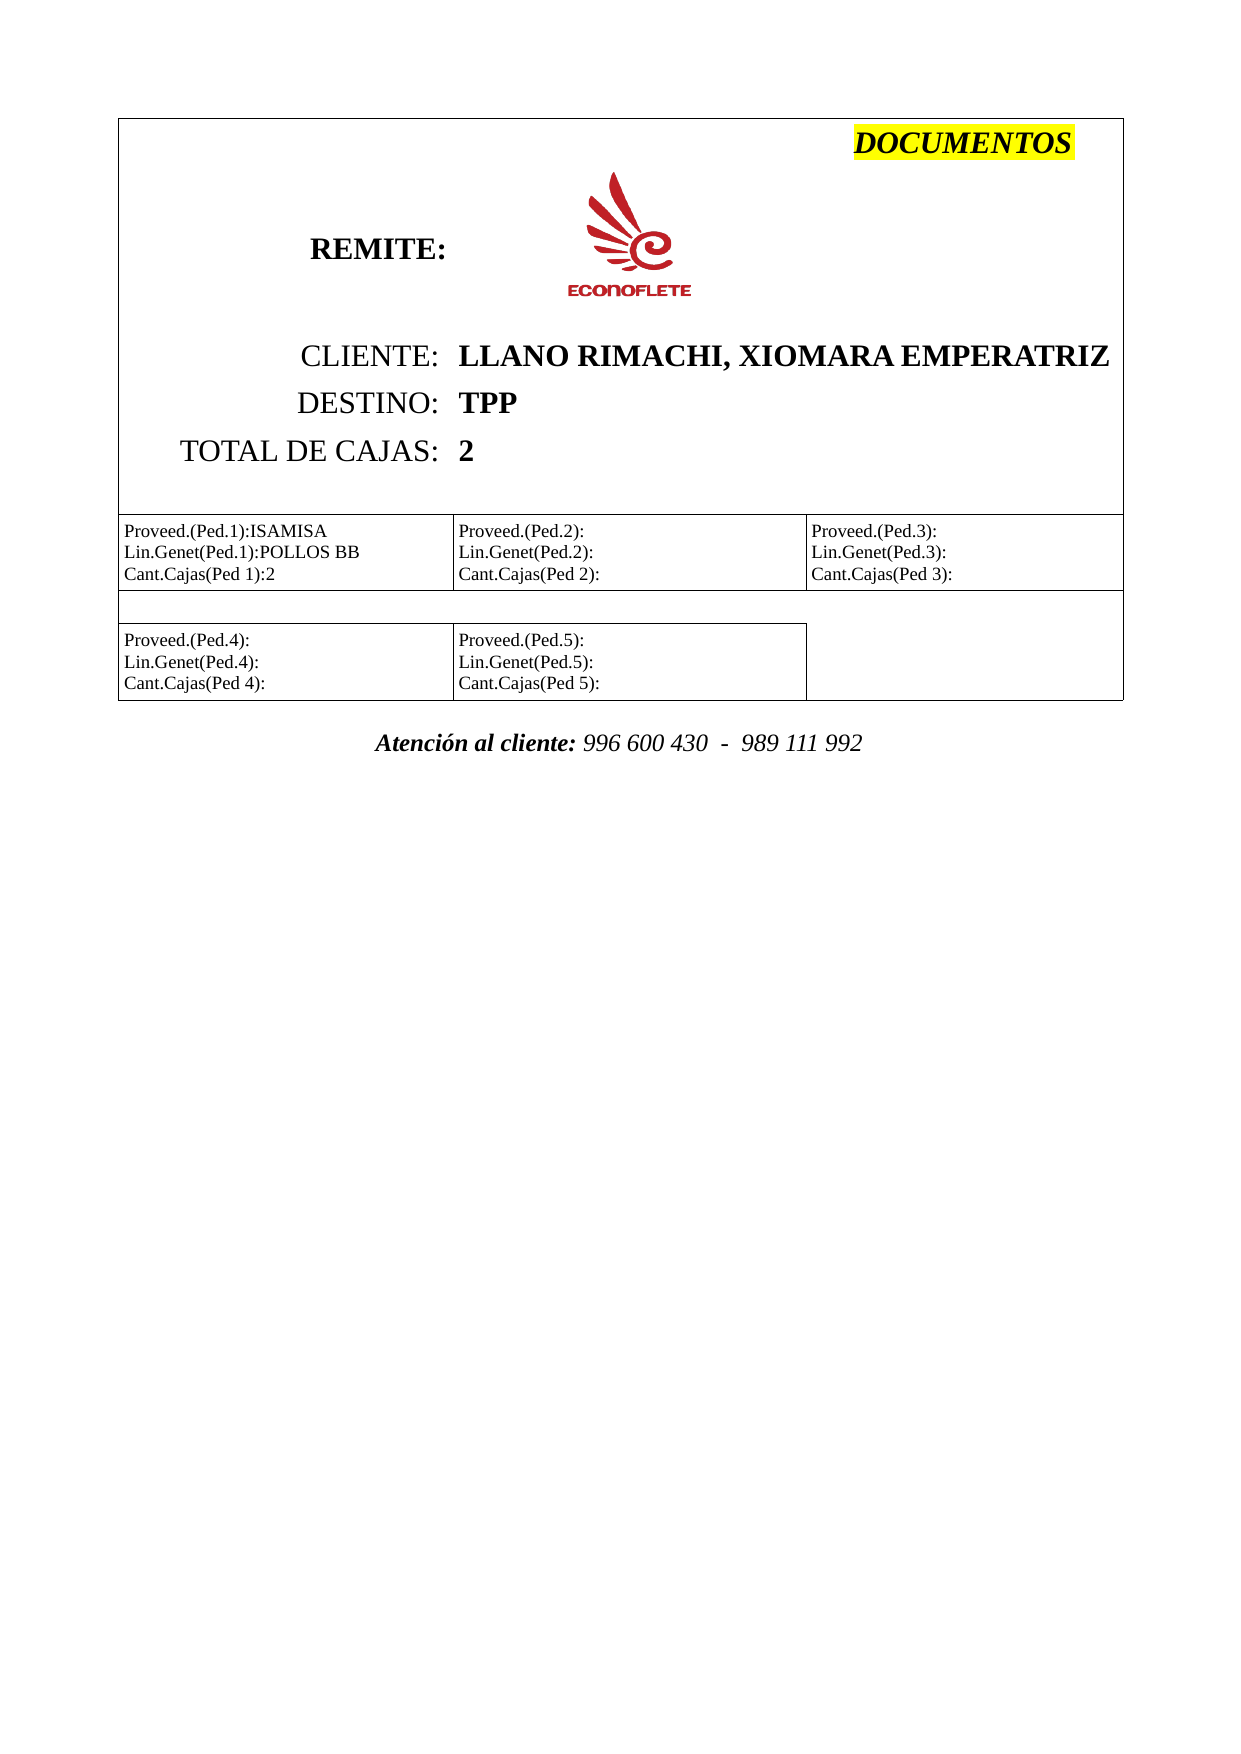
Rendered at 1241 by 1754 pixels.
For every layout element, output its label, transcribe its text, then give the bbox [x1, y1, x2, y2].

table_cell [119, 591, 453, 623]
table_cell LLANO RIMACHI, XIOMARA EMPERATRIZ [453, 332, 1123, 379]
table_cell [806, 379, 1123, 426]
table_cell CLIENTE: [119, 332, 453, 379]
table_cell Proveed.(Ped.3): Lin.Genet(Ped.3): Cant.Cajas(Ped 3): [807, 515, 1123, 590]
table_cell DESTINO: [119, 379, 453, 426]
text Atención al cliente: 996 600 430 - 989 111 992 [118, 728, 1122, 757]
table_header DOCUMENTOS [806, 119, 1123, 166]
table_cell TPP [453, 379, 806, 426]
table_header [119, 119, 453, 166]
table_cell [453, 474, 806, 514]
table_cell [119, 474, 453, 514]
table_cell Proveed.(Ped.1):ISAMISA Lin.Genet(Ped.1):POLLOS BB Cant.Cajas(Ped 1):2 [119, 515, 453, 590]
table_cell 2 [453, 426, 1123, 474]
table_cell Proveed.(Ped.5): Lin.Genet(Ped.5): Cant.Cajas(Ped 5): [454, 624, 806, 699]
table_cell [806, 166, 1123, 332]
table_cell Proveed.(Ped.2): Lin.Genet(Ped.2): Cant.Cajas(Ped 2): [454, 515, 806, 590]
table_cell [453, 166, 806, 332]
table_cell [807, 623, 1123, 699]
table_cell Proveed.(Ped.4): Lin.Genet(Ped.4): Cant.Cajas(Ped 4): [119, 624, 453, 699]
table_cell [806, 591, 1123, 623]
table_cell TOTAL DE CAJAS: [119, 426, 453, 474]
table_cell [453, 591, 806, 623]
table_cell [806, 474, 1123, 514]
table_header [453, 119, 806, 166]
picture [552, 171, 707, 297]
table_cell REMITE: [119, 166, 453, 332]
